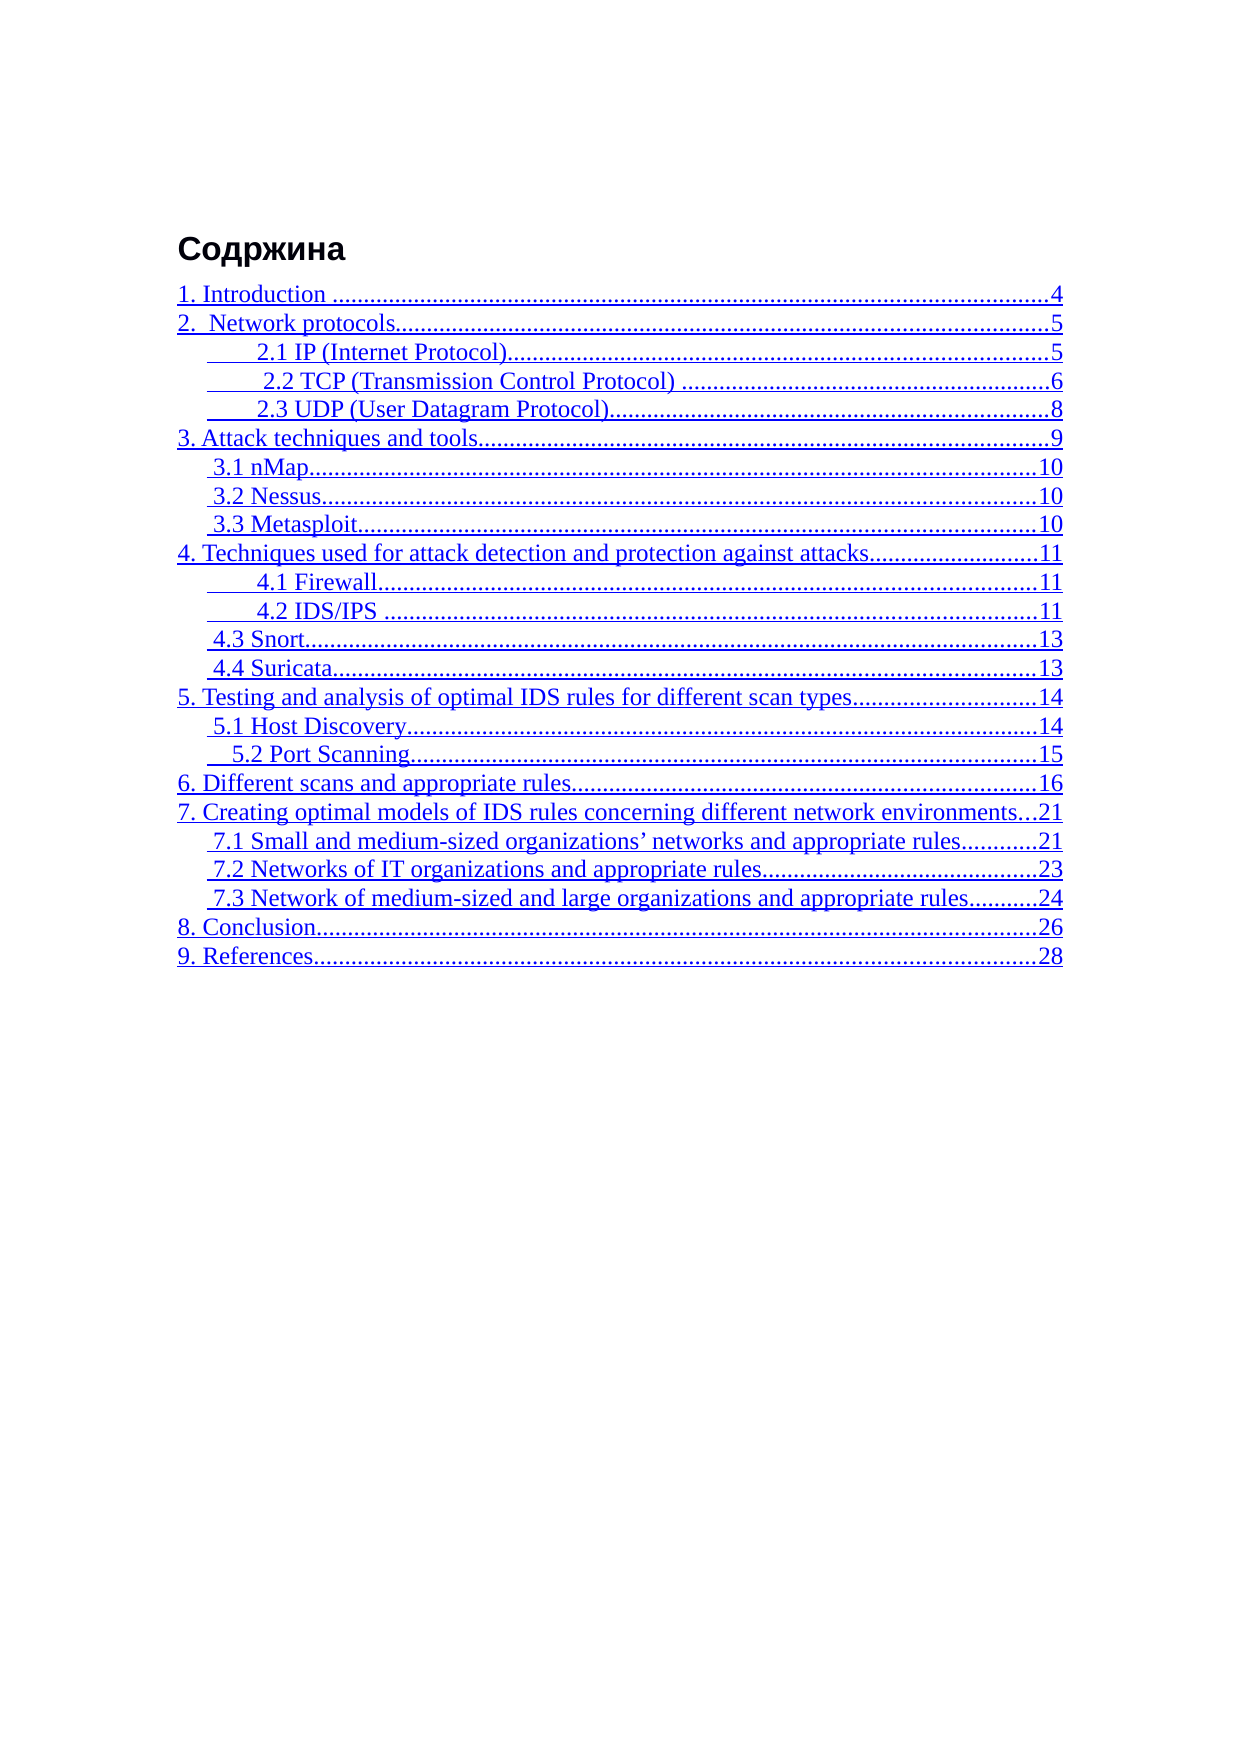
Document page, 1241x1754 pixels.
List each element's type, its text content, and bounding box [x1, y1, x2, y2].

text 2.1 IP (Internet Protocol) 5 [207, 337, 1063, 362]
text 9. References 28 [177, 941, 1063, 966]
text 6. Different scans and appropriate rules 16 [177, 768, 1063, 793]
text 3.1 nMap 10 [207, 452, 1063, 477]
text 2. Network protocols 5 [177, 308, 1063, 333]
subtitle Содржина [345, 229, 1063, 267]
text 3. Attack techniques and tools 9 [177, 423, 1063, 448]
text 7. Creating optimal models of IDS rules concerning different network environments 21 [177, 797, 1063, 822]
text 7.3 Network of medium-sized and large organizations and appropriate rules 24 [207, 883, 1063, 908]
text 1. Introduction 4 [177, 279, 1063, 304]
text 8. Conclusion 26 [177, 912, 1063, 937]
text 4.4 Suricata 13 [207, 653, 1063, 678]
text 2.3 UDP (User Datagram Protocol) 8 [207, 394, 1063, 419]
text 3.3 Metasploit 10 [207, 509, 1063, 534]
text 4. Techniques used for attack detection and protection against attacks 11 [177, 538, 1063, 563]
text 7.2 Networks of IT organizations and appropriate rules 23 [207, 854, 1063, 879]
text 4.3 Snort 13 [207, 624, 1063, 649]
text 3.2 Nessus 10 [207, 481, 1063, 506]
text 2.2 TCP (Transmission Control Protocol) 6 [207, 366, 1063, 391]
text 4.2 IDS/IPS 11 [207, 596, 1063, 621]
text 4.1 Firewall 11 [207, 567, 1063, 592]
text 5.2 Port Scanning 15 [207, 739, 1063, 764]
text 7.1 Small and medium-sized organizations’ networks and appropriate rules 21 [207, 826, 1063, 851]
text 5. Testing and analysis of optimal IDS rules for different scan types 14 [177, 682, 1063, 707]
text 5.1 Host Discovery 14 [207, 711, 1063, 736]
